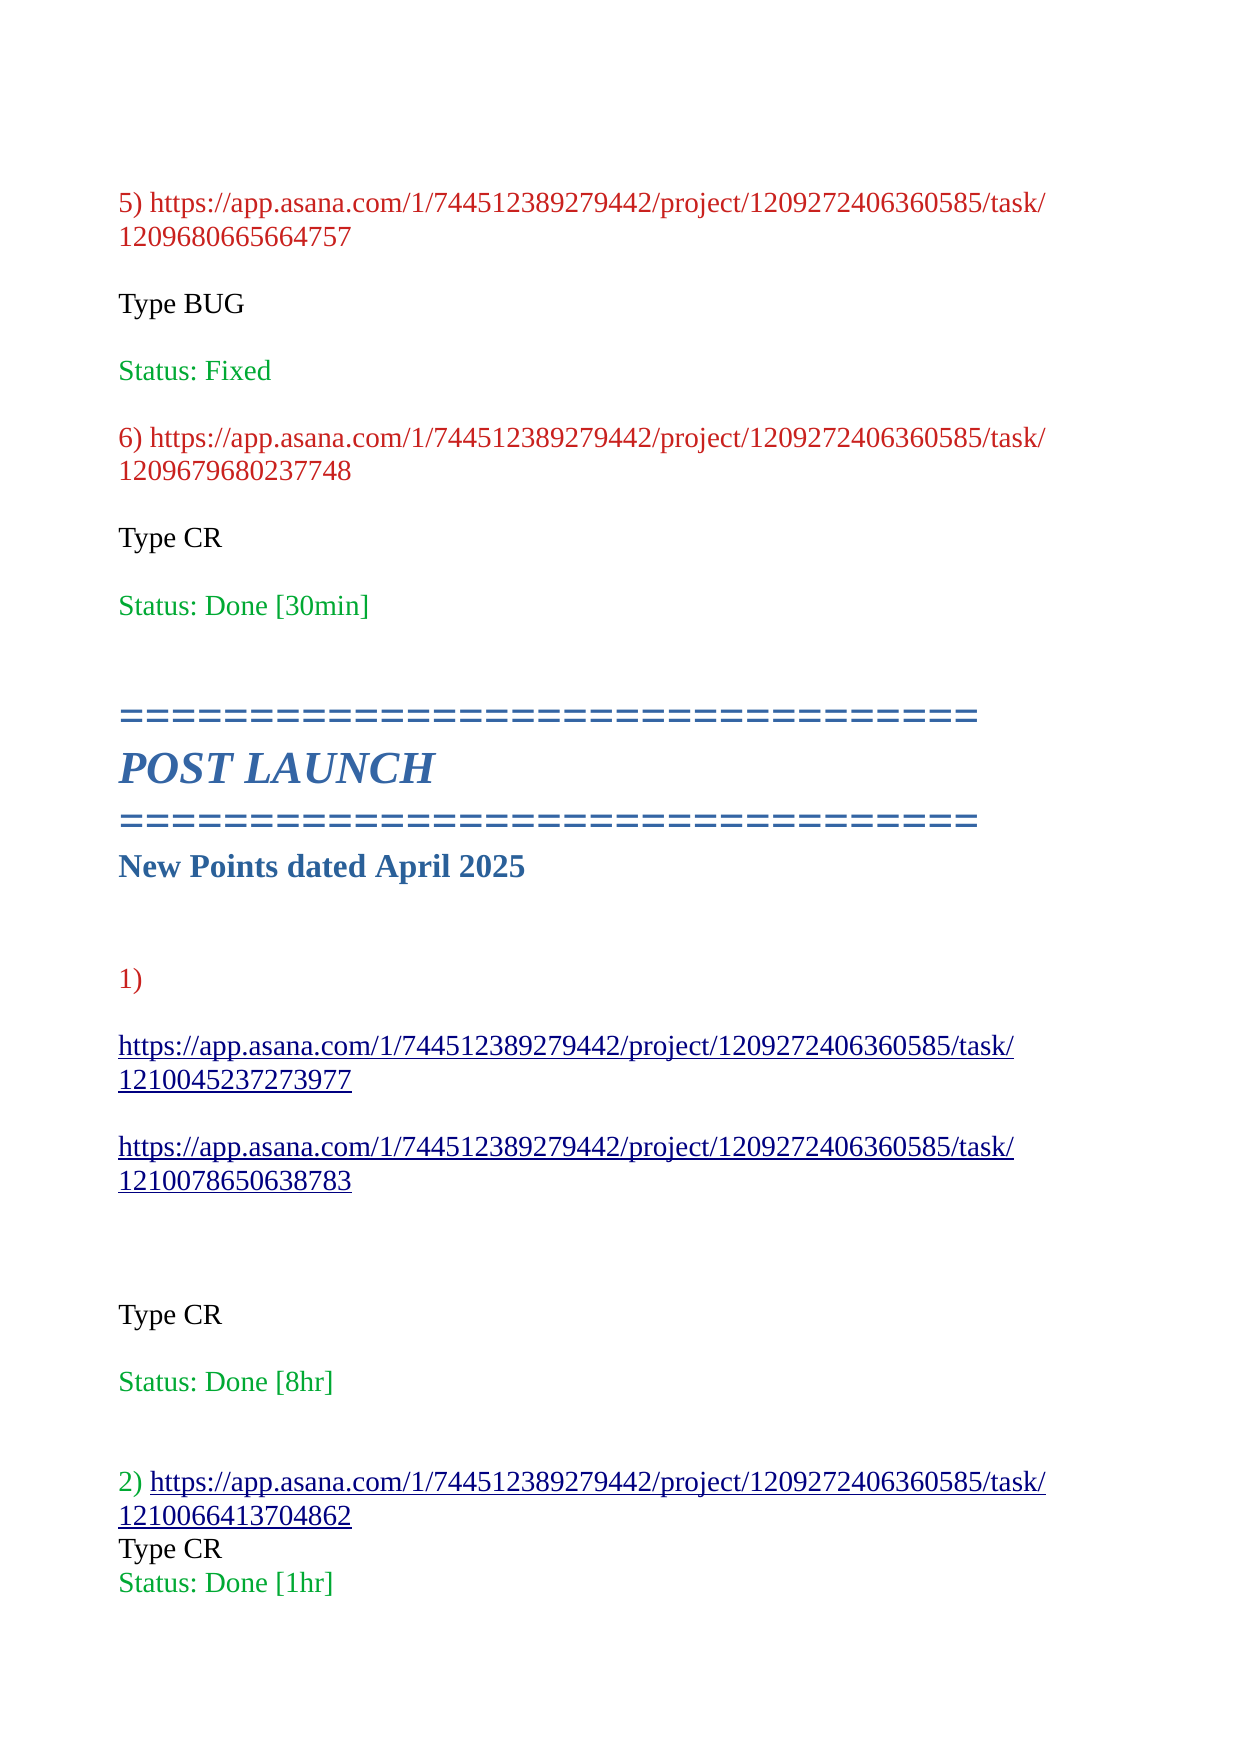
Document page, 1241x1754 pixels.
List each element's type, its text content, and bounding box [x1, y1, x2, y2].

text 2) https://app.asana.com/1/744512389279442/project/1209272406360585/task/1210066413704862 [118, 1464, 1122, 1532]
text 1) [118, 961, 1122, 995]
text POST LAUNCH [118, 741, 1122, 794]
text Status: Fixed [118, 353, 1122, 386]
text Type BUG [118, 286, 1122, 319]
text https://app.asana.com/1/744512389279442/project/1209272406360585/task/1210078650638783 [118, 1129, 1122, 1196]
text https://app.asana.com/1/744512389279442/project/1209272406360585/task/1210045237273977 [118, 1028, 1122, 1096]
text ================================= [118, 688, 1122, 741]
text Type CR [118, 1297, 1122, 1330]
text ================================= [118, 794, 1122, 846]
text 6) https://app.asana.com/1/744512389279442/project/1209272406360585/task/1209679680237748 [118, 420, 1122, 487]
text Status: Done [1hr] [118, 1565, 1122, 1599]
text Status: Done [30min] [118, 588, 1122, 621]
text Status: Done [8hr] [118, 1364, 1122, 1397]
text 5) https://app.asana.com/1/744512389279442/project/1209272406360585/task/1209680665664757 [118, 185, 1122, 252]
text New Points dated April 2025 [118, 846, 1122, 885]
text Type CR [118, 521, 1122, 554]
text Type CR [118, 1532, 1122, 1565]
